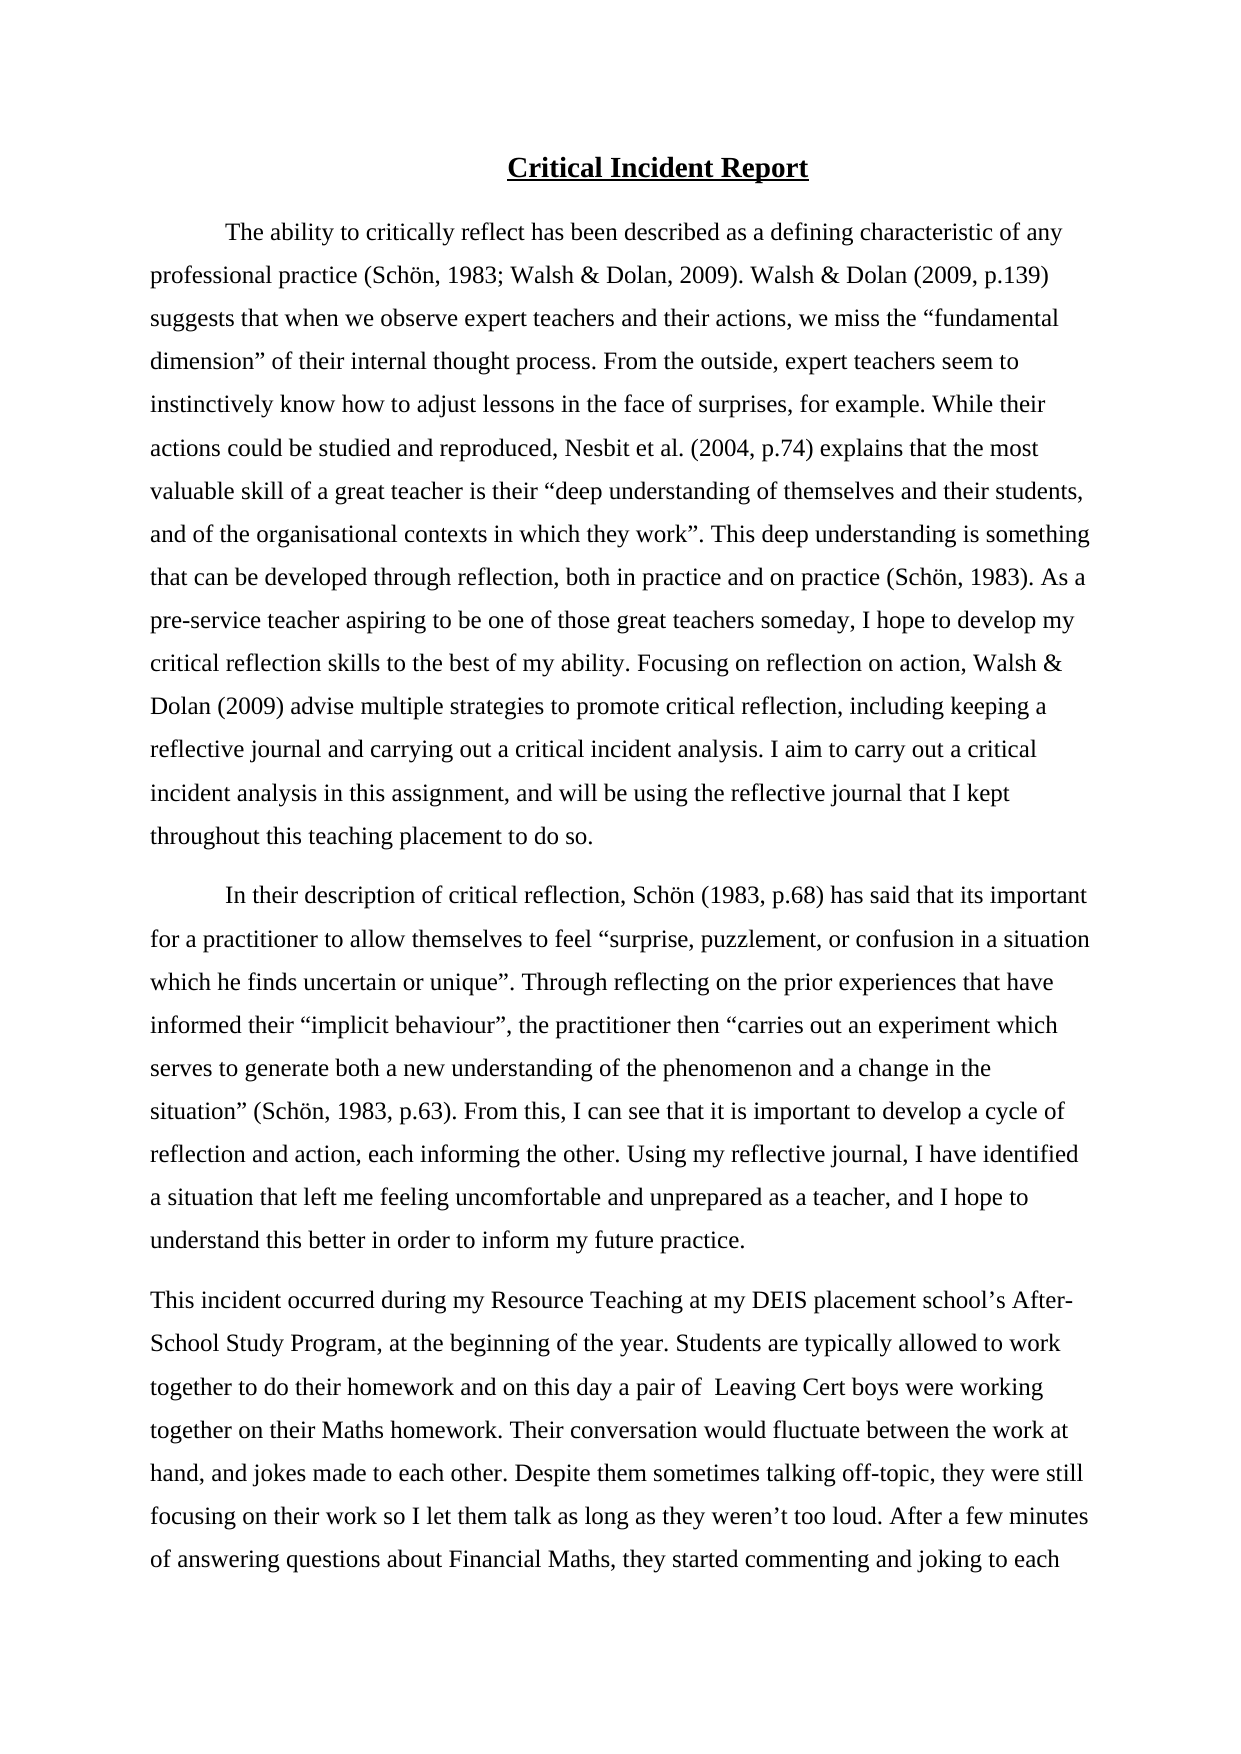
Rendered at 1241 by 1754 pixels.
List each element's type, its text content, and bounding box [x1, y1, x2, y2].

text In their description of critical reflection, Schön (1983, p.68) has said that its important for a practitioner to allow themselves to feel “surprise, puzzlement, or confusion in a situation which he finds uncertain or unique”. Through reflecting on the prior experiences that have informed their “implicit behaviour”, the practitioner then “carries out an experiment which serves to generate both a new understanding of the phenomenon and a change in the situation” (Schön, 1983, p.63). From this, I can see that it is important to develop a cycle of reflection and action, each informing the other. Using my reflective journal, I have identified a situation that left me feeling uncomfortable and unprepared as a teacher, and I hope to understand this better in order to inform my future practice. [150, 881, 1090, 1254]
text Critical Incident Report [150, 150, 1090, 183]
text This incident occurred during my Resource Teaching at my DEIS placement school’s After-School Study Program, at the beginning of the year. Students are typically allowed to work together to do their homework and on this day a pair of Leaving Cert boys were working together on their Maths homework. Their conversation would fluctuate between the work at hand, and jokes made to each other. Despite them sometimes talking off-topic, they were still focusing on their work so I let them talk as long as they weren’t too loud. After a few minutes of answering questions about Financial Maths, they started commenting and joking to each [150, 1285, 1090, 1573]
text The ability to critically reflect has been described as a defining characteristic of any professional practice (Schön, 1983; Walsh & Dolan, 2009). Walsh & Dolan (2009, p.139) suggests that when we observe expert teachers and their actions, we miss the “fundamental dimension” of their internal thought process. From the outside, expert teachers seem to instinctively know how to adjust lessons in the face of surprises, for example. While their actions could be studied and reproduced, Nesbit et al. (2004, p.74) explains that the most valuable skill of a great teacher is their “deep understanding of themselves and their students, and of the organisational contexts in which they work”. This deep understanding is something that can be developed through reflection, both in practice and on practice (Schön, 1983). As a pre-service teacher aspiring to be one of those great teachers someday, I hope to develop my critical reflection skills to the best of my ability. Focusing on reflection on action, Walsh & Dolan (2009) advise multiple strategies to promote critical reflection, including keeping a reflective journal and carrying out a critical incident analysis. I aim to carry out a critical incident analysis in this assignment, and will be using the reflective journal that I kept throughout this teaching placement to do so. [150, 217, 1090, 849]
